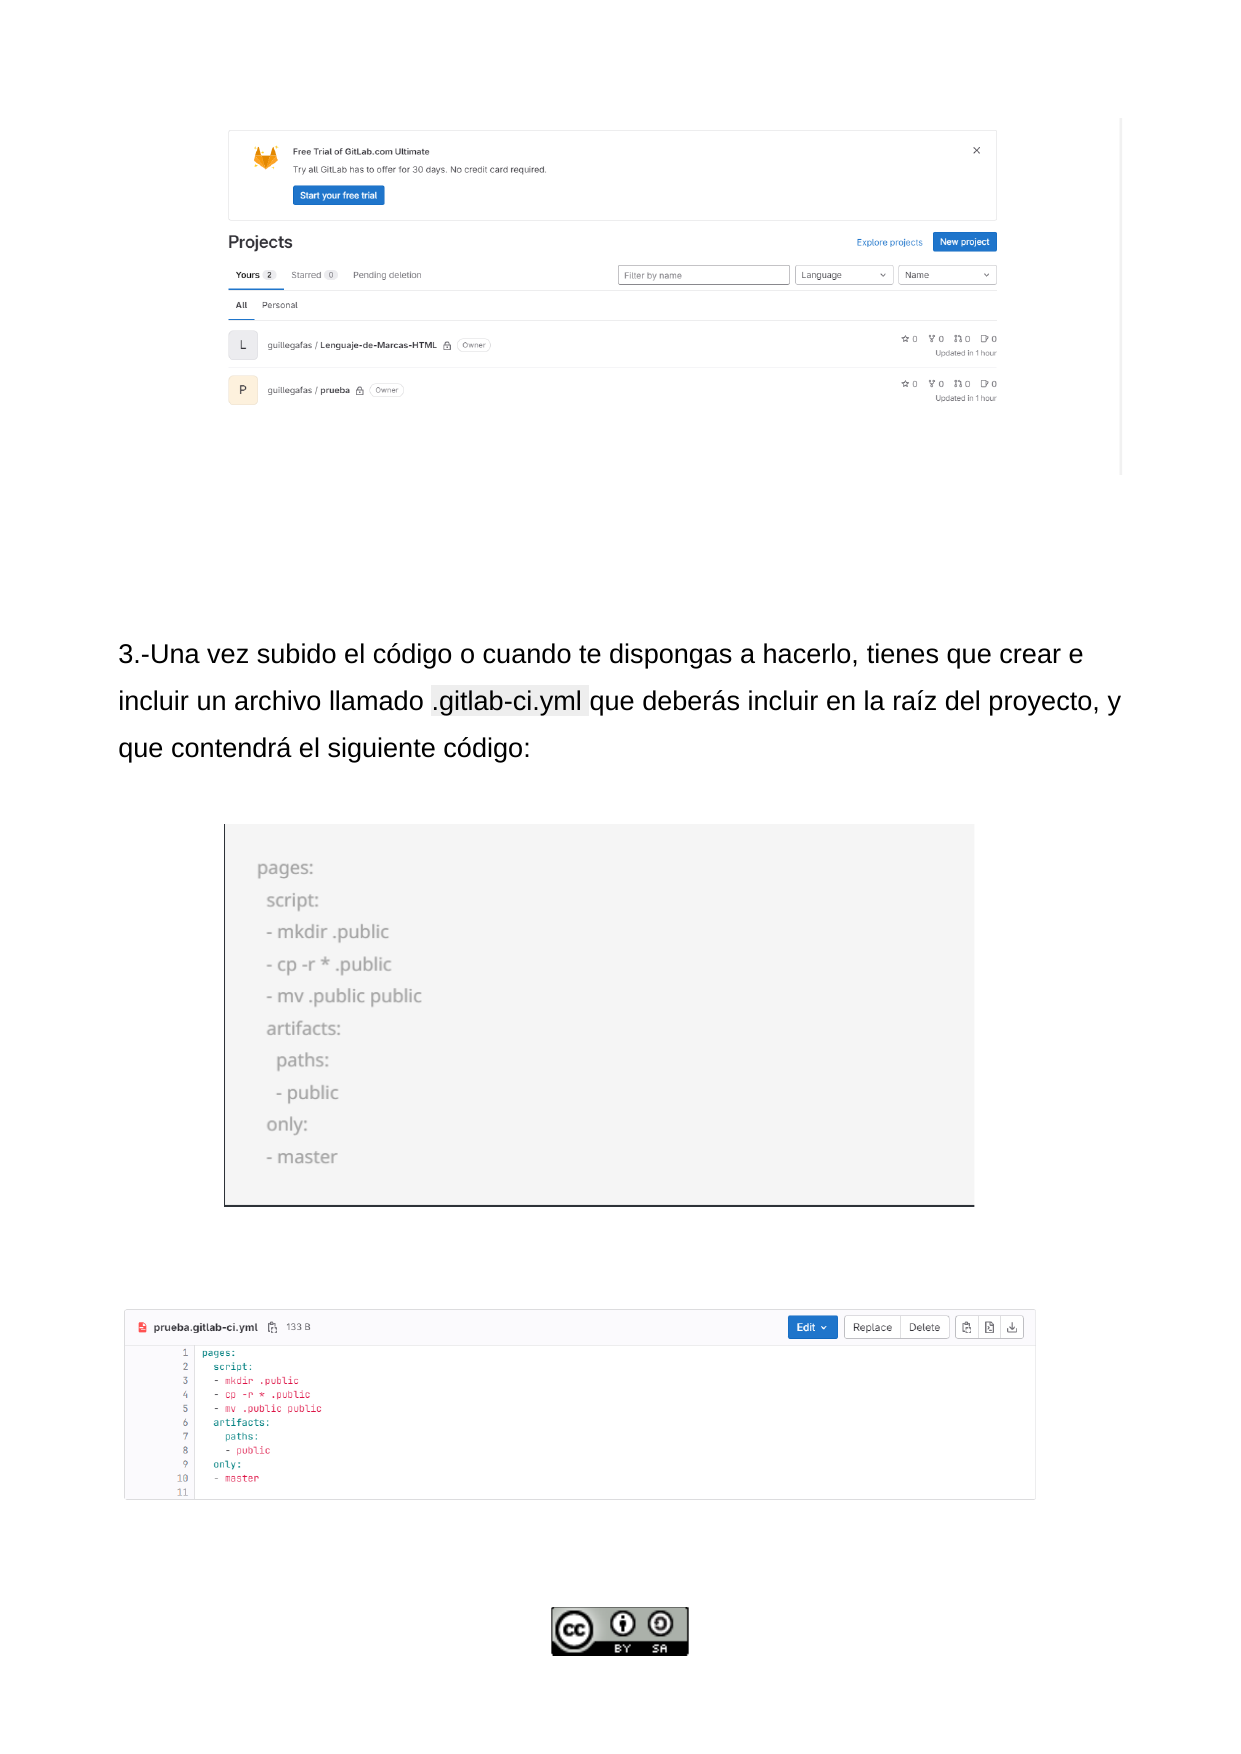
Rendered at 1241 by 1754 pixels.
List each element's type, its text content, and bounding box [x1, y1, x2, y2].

text 3.-Una vez subido el código o cuando te dispongas a hacerlo, tienes que crear e incluir un archivo llamado .gitlab-ci.yml que deberás incluir en la raíz del proyecto, y que contendrá el siguiente código: [118, 638, 1122, 763]
picture [107, 1300, 1112, 1545]
picture [551, 1607, 689, 1656]
picture [118, 118, 1123, 475]
picture [224, 824, 975, 1207]
